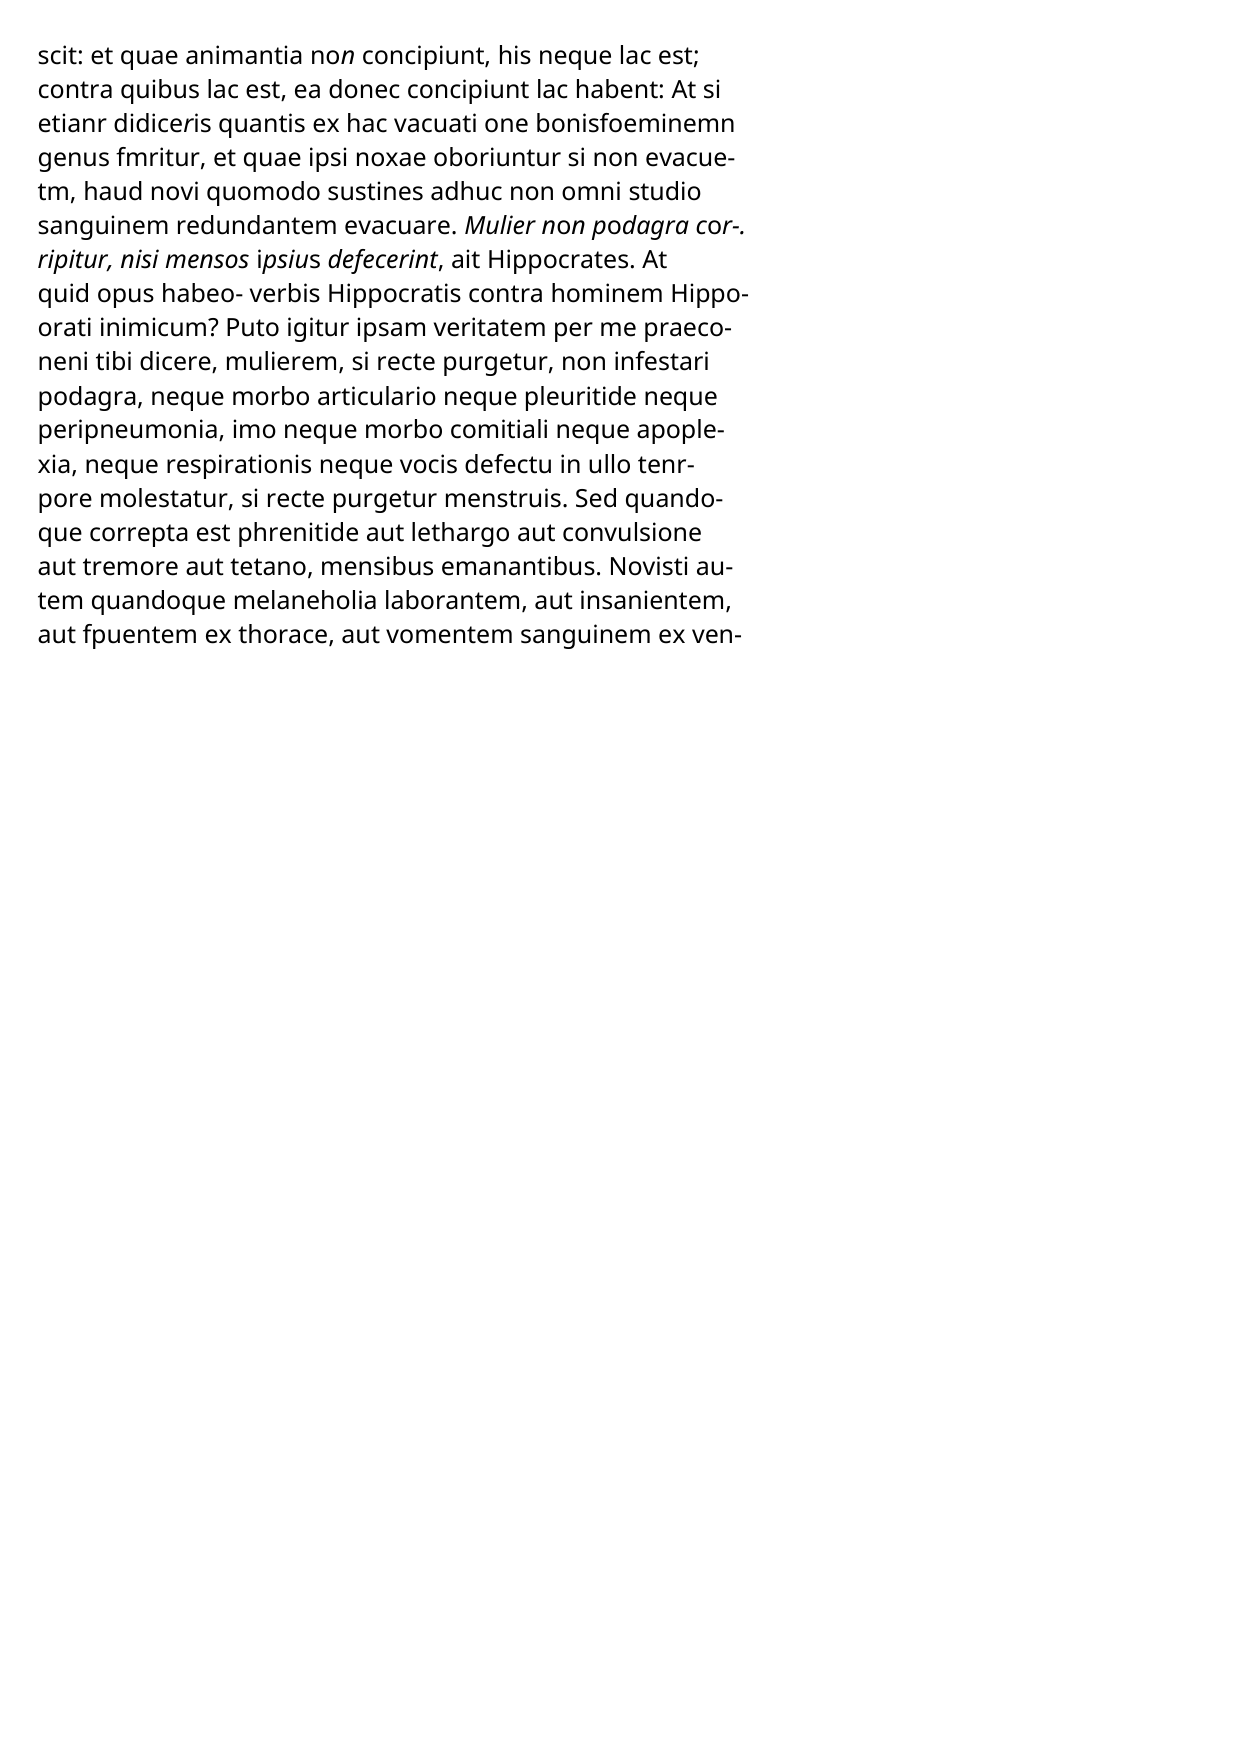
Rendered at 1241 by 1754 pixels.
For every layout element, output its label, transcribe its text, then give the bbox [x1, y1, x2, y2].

text scit: et quae animantia non concipiunt, his neque lac est; contra quibus lac est, ea donec concipiunt lac habent: At si etianr didiceris quantis ex hac vacuati one bonisfoeminemn genus fmritur, et quae ipsi noxae oboriuntur si non evacue- tm, haud novi quomodo sustines adhuc non omni studio sanguinem redundantem evacuare. Mulier non podagra cor-. ripitur, nisi mensos ipsius defecerint, ait Hippocrates. At quid opus habeo- verbis Hippocratis contra hominem Hippo- orati inimicum? Puto igitur ipsam veritatem per me praeco- neni tibi dicere, mulierem, si recte purgetur, non infestari podagra, neque morbo articulario neque pleuritide neque peripneumonia, imo neque morbo comitiali neque apople- xia, neque respirationis neque vocis defectu in ullo tenr- pore molestatur, si recte purgetur menstruis. Sed quando- que correpta est phrenitide aut lethargo aut convulsione aut tremore aut tetano, mensibus emanantibus. Novisti au- tem quandoque melaneholia laborantem, aut insanientem, aut fpuentem ex thorace, aut vomentem sanguinem ex ven- [37, 37, 1203, 651]
